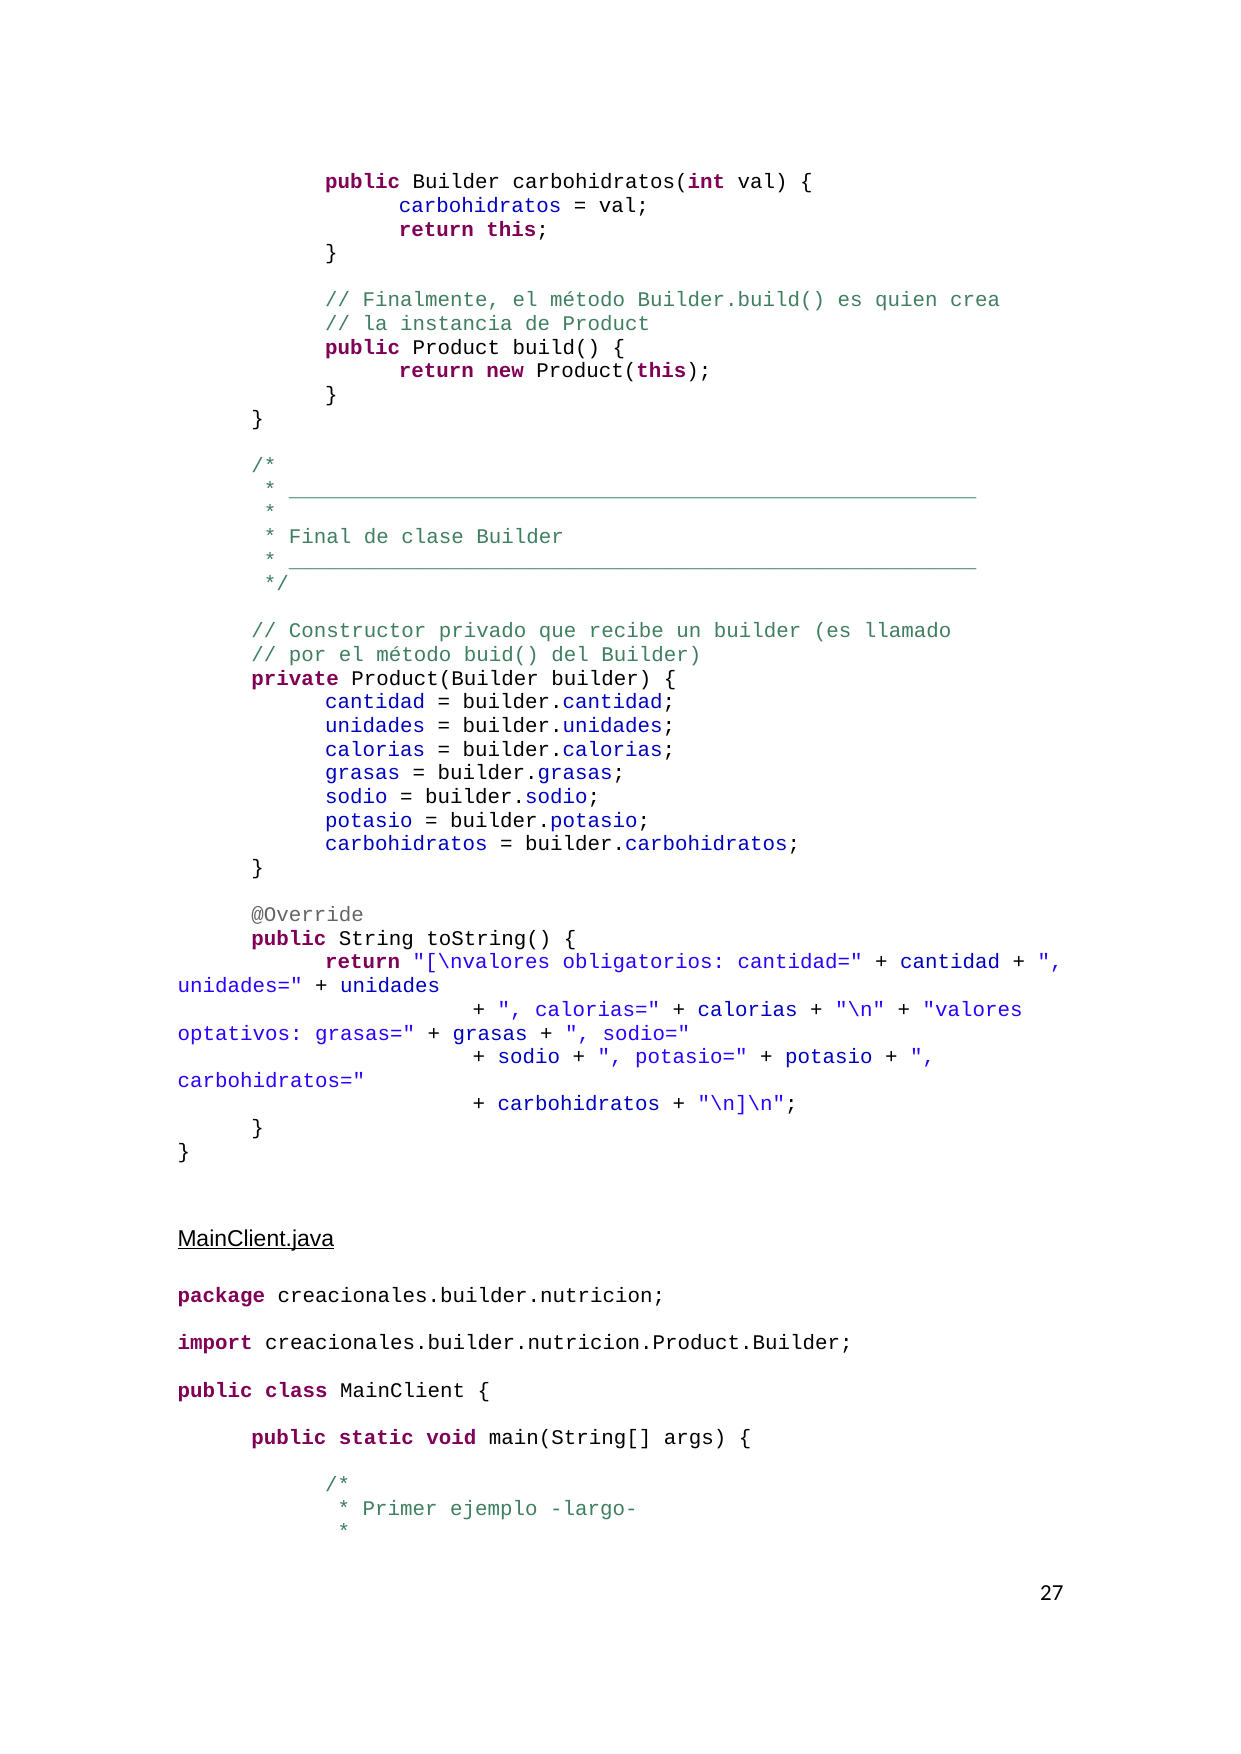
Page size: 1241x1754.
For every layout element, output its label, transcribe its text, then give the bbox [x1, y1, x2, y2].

text } [177, 857, 1063, 881]
text sodio = builder.sodio; [177, 786, 1063, 810]
text potasio = builder.potasio; [177, 810, 1063, 833]
text private Product(Builder builder) { [177, 668, 1063, 691]
text return new Product(this); [177, 360, 1063, 384]
text public static void main(String[] args) { [177, 1427, 1063, 1451]
text @Override [177, 904, 1063, 928]
text * _______________________________________________________ [177, 479, 1063, 502]
text */ [177, 573, 1063, 597]
text calorias = builder.calorias; [177, 739, 1063, 762]
text carbohidratos = val; [177, 195, 1063, 218]
text cantidad = builder.cantidad; [177, 691, 1063, 715]
text // la instancia de Product [177, 313, 1063, 337]
text unidades = builder.unidades; [177, 715, 1063, 739]
text public String toString() { [177, 928, 1063, 952]
text import creacionales.builder.nutricion.Product.Builder; [177, 1332, 1063, 1356]
text } [177, 1117, 1063, 1141]
text package creacionales.builder.nutricion; [177, 1285, 1063, 1309]
text // Constructor privado que recibe un builder (es llamado [177, 621, 1063, 644]
text public Product build() { [177, 337, 1063, 360]
text carbohidratos = builder.carbohidratos; [177, 833, 1063, 857]
text } [177, 1141, 1063, 1164]
text grasas = builder.grasas; [177, 762, 1063, 786]
text * Primer ejemplo -largo- [177, 1498, 1063, 1521]
text public class MainClient { [177, 1379, 1063, 1403]
text public Builder carbohidratos(int val) { [177, 171, 1063, 195]
text } [177, 408, 1063, 431]
text } [177, 242, 1063, 266]
text * _______________________________________________________ [177, 549, 1063, 573]
text * Final de clase Builder [177, 526, 1063, 549]
text // por el método buid() del Builder) [177, 644, 1063, 668]
text + carbohidratos + "\n]\n"; [177, 1093, 1063, 1117]
text + ", calorias=" + calorias + "\n" + "valores optativos: grasas=" + grasas + ", sodio=" [177, 999, 1063, 1046]
text } [177, 384, 1063, 408]
text MainClient.java [177, 1225, 1063, 1251]
text // Finalmente, el método Builder.build() es quien crea [177, 289, 1063, 313]
text * [177, 1521, 1063, 1545]
text /* [177, 1474, 1063, 1498]
text return this; [177, 218, 1063, 242]
text * [177, 502, 1063, 526]
text /* [177, 455, 1063, 479]
text + sodio + ", potasio=" + potasio + ", carbohidratos=" [177, 1046, 1063, 1093]
text return "[\nvalores obligatorios: cantidad=" + cantidad + ", unidades=" + unidades [177, 952, 1063, 999]
